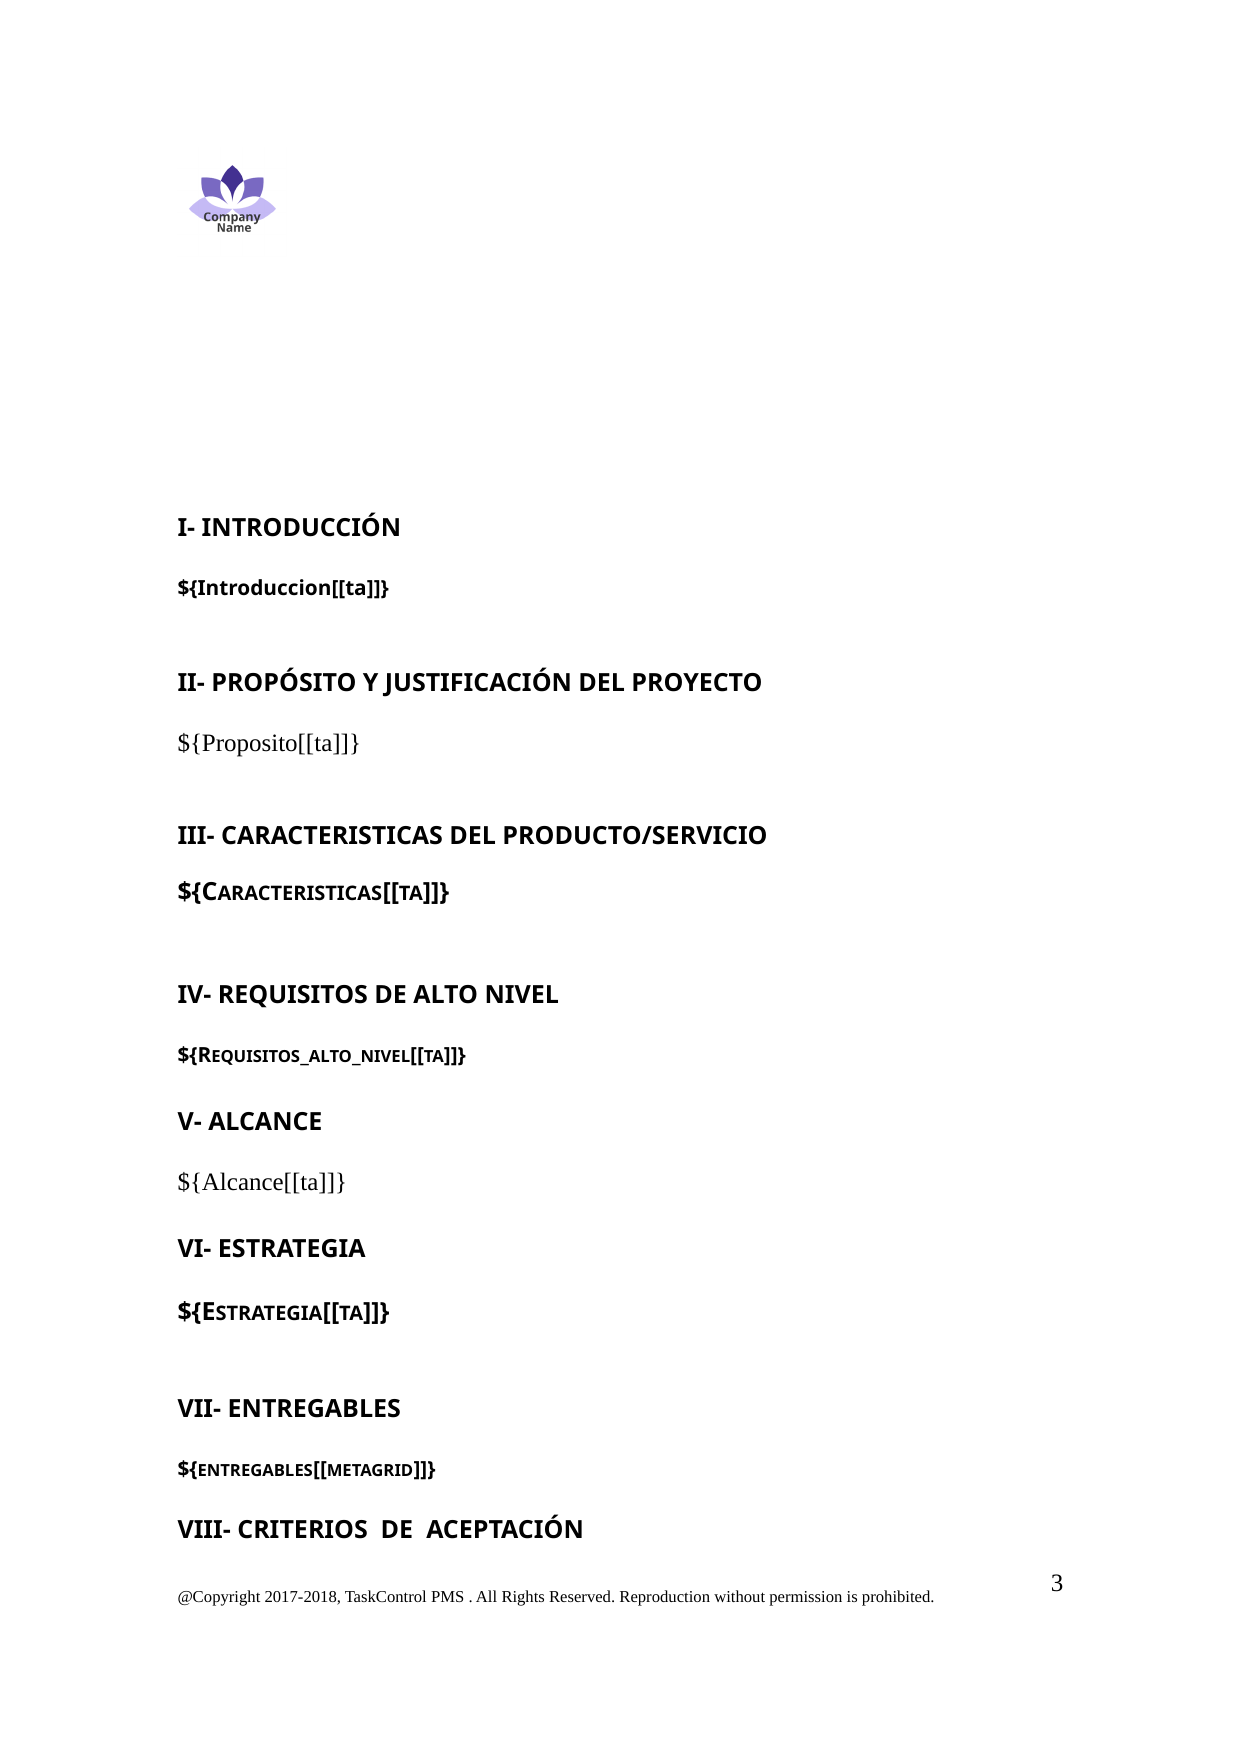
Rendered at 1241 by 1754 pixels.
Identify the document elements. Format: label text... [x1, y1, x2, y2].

text III- CARACTERISTICAS DEL PRODUCTO/SERVICIO [177, 777, 1063, 852]
text ${Caracteristicas[[ta]]} [177, 873, 1063, 942]
subtitle IV- REQUISITOS DE ALTO NIVEL [177, 977, 1063, 1011]
picture [177, 147, 287, 257]
subtitle V- ALCANCE [177, 1103, 1063, 1137]
text ${entregables[[metagrid]]} [177, 1454, 1063, 1482]
text ${Estrategia[[ta]]} [177, 1293, 1063, 1327]
subtitle II- PROPÓSITO Y JUSTIFICACIÓN DEL PROYECTO [177, 631, 1063, 699]
text ${Alcance[[ta]]} [177, 1167, 1063, 1195]
text ${Proposito[[ta]]} [177, 728, 1063, 757]
text VII- ENTREGABLES [177, 1357, 1063, 1425]
subtitle VI- ESTRATEGIA [177, 1230, 1063, 1264]
subtitle ${Introduccion[[ta]]} [177, 573, 1063, 602]
subtitle VIII- CRITERIOS DE ACEPTACIÓN [177, 1512, 1063, 1546]
text ${Requisitos_alto_nivel[[ta]]} [177, 1040, 1063, 1068]
subtitle I- INTRODUCCIÓN [177, 510, 1063, 544]
